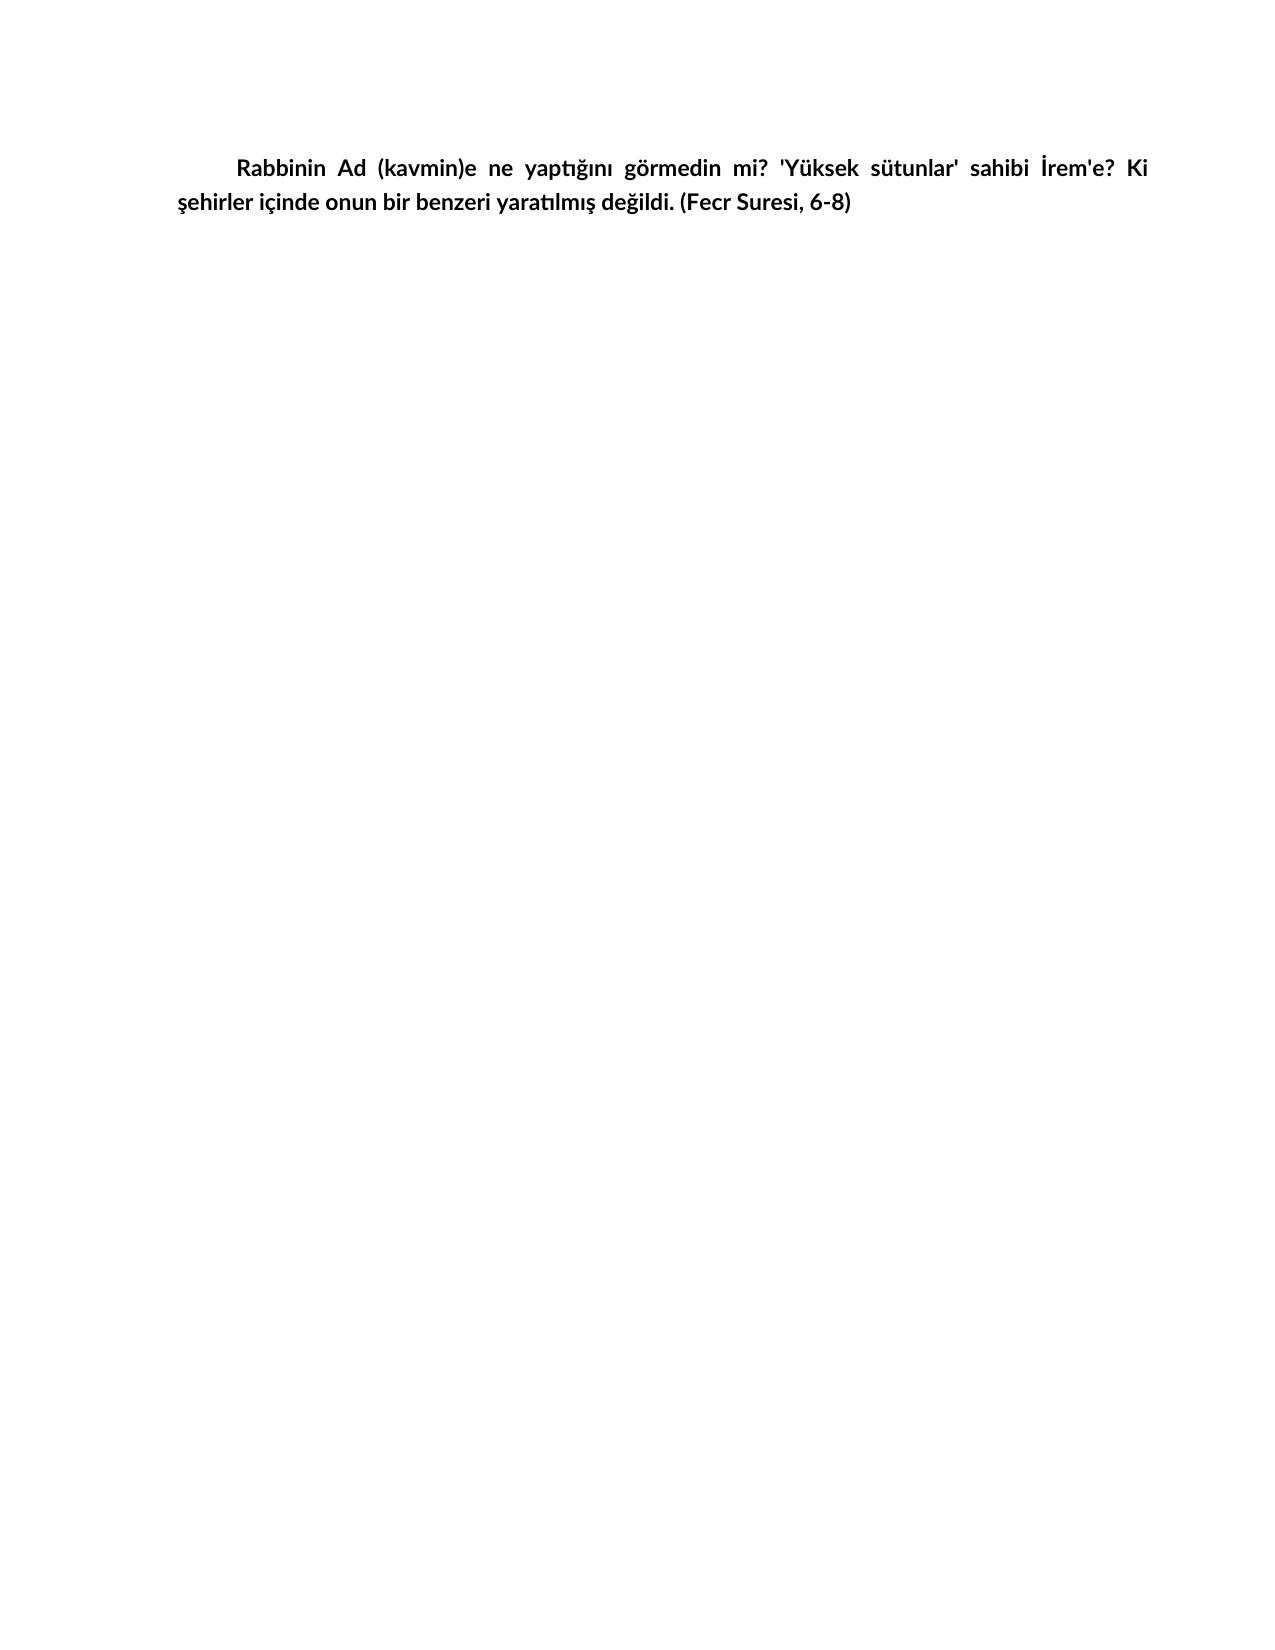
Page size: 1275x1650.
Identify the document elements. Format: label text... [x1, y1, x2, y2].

text Rabbinin Ad (kavmin)e ne yaptığını görmedin mi? 'Yüksek sütunlar' sahibi İrem'e? Ki şehirler içinde onun bir benzeri yaratılmış değildi. (Fecr Suresi, 6-8) [177, 150, 1149, 217]
